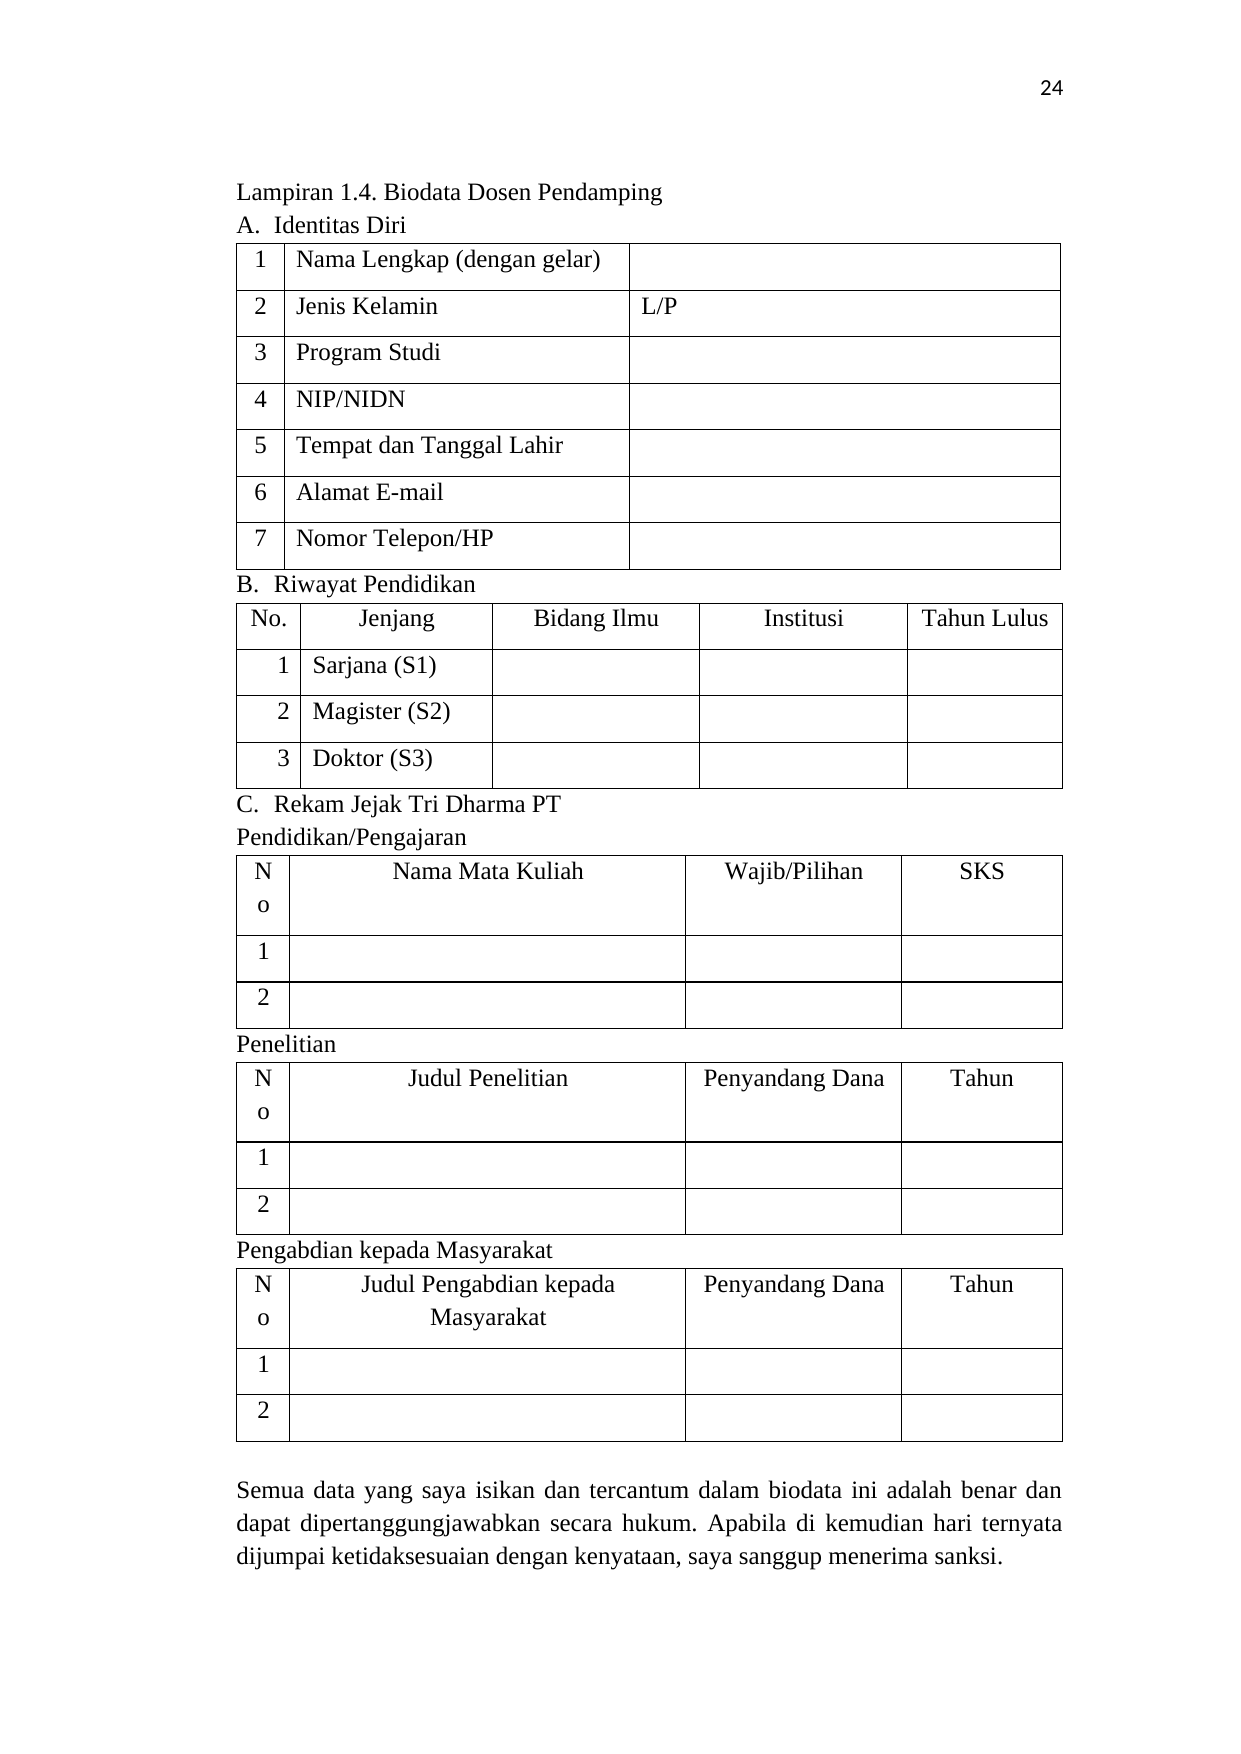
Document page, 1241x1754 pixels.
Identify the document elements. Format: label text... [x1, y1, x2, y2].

table_header Institusi [700, 604, 907, 649]
table_header Judul Pengabdian kepada Masyarakat [290, 1269, 685, 1348]
table_header Tahun [902, 1269, 1062, 1348]
table_cell 6 [237, 477, 284, 522]
table_cell [686, 936, 901, 981]
list Riwayat Pendidikan [236, 569, 1063, 598]
table_cell [902, 936, 1062, 981]
table_cell Jenis Kelamin [285, 291, 629, 336]
table_cell [630, 430, 1060, 476]
table_cell Magister (S2) [301, 696, 492, 742]
table_cell 3 [237, 743, 300, 788]
table_cell [630, 384, 1060, 429]
table_header No [237, 856, 289, 935]
table_cell 2 [237, 1189, 289, 1234]
table_cell 1 [237, 1349, 289, 1394]
table_cell [686, 1189, 901, 1234]
table_cell 1 [237, 936, 289, 981]
table_cell [686, 1143, 901, 1188]
table_cell [700, 650, 907, 695]
text Pendidikan/Pengajaran [236, 822, 1063, 851]
table_cell [686, 1395, 901, 1441]
table_cell 2 [237, 291, 284, 336]
table_cell [902, 1189, 1062, 1234]
table_cell 1 [237, 650, 300, 695]
table_cell [908, 650, 1062, 695]
table_header Nama Lengkap (dengan gelar) [285, 244, 629, 290]
table_cell Sarjana (S1) [301, 650, 492, 695]
table_cell [493, 696, 699, 742]
list Rekam Jejak Tri Dharma PT [236, 789, 1063, 818]
table_header Penyandang Dana [686, 1063, 901, 1141]
table_cell [902, 983, 1062, 1028]
table_header Nama Mata Kuliah [290, 856, 685, 935]
table_cell 2 [237, 983, 289, 1028]
table_header Wajib/Pilihan [686, 856, 901, 935]
table_header 1 [237, 244, 284, 290]
table_cell 5 [237, 430, 284, 476]
table_cell [290, 936, 685, 981]
table_cell [902, 1349, 1062, 1394]
table_cell 7 [237, 523, 284, 568]
text Semua data yang saya isikan dan tercantum dalam biodata ini adalah benar dan dapat dipertanggungjawabkan secara hukum. Apabila di kemudian hari ternyata dijumpai ketidaksesuaian dengan kenyataan, saya sanggup menerima sanksi. [236, 1475, 1063, 1569]
table_header No [237, 1269, 289, 1348]
list Identitas Diri [236, 210, 1063, 239]
table_cell [908, 743, 1062, 788]
table_header Tahun [902, 1063, 1062, 1141]
table_header [630, 244, 1060, 290]
table_cell 2 [237, 696, 300, 742]
table_header No [237, 1063, 289, 1141]
table_cell [902, 1395, 1062, 1441]
table_cell Program Studi [285, 337, 629, 383]
table_cell [686, 983, 901, 1028]
table_cell [630, 477, 1060, 522]
table_header Tahun Lulus [908, 604, 1062, 649]
table_cell [290, 1143, 685, 1188]
table_cell [700, 743, 907, 788]
table_cell [493, 743, 699, 788]
table_header SKS [902, 856, 1062, 935]
text Penelitian [236, 1029, 1063, 1058]
table_cell [290, 983, 685, 1028]
table_header Penyandang Dana [686, 1269, 901, 1348]
table_header Jenjang [301, 604, 492, 649]
table_cell [290, 1349, 685, 1394]
table_cell Tempat dan Tanggal Lahir [285, 430, 629, 476]
table_cell [700, 696, 907, 742]
table_cell NIP/NIDN [285, 384, 629, 429]
table_cell L/P [630, 291, 1060, 336]
table_cell 4 [237, 384, 284, 429]
table_cell [290, 1395, 685, 1441]
text Lampiran 1.4. Biodata Dosen Pendamping [236, 177, 1063, 206]
table_cell Doktor (S3) [301, 743, 492, 788]
table_header No. [237, 604, 300, 649]
table_cell [290, 1189, 685, 1234]
table_cell Alamat E-mail [285, 477, 629, 522]
table_header Bidang Ilmu [493, 604, 699, 649]
table_cell Nomor Telepon/HP [285, 523, 629, 568]
table_cell [902, 1143, 1062, 1188]
table_cell [493, 650, 699, 695]
table_cell [686, 1349, 901, 1394]
table_cell 1 [237, 1143, 289, 1188]
table_cell [908, 696, 1062, 742]
table_cell 2 [237, 1395, 289, 1441]
table_cell [630, 523, 1060, 568]
text Pengabdian kepada Masyarakat [236, 1235, 1063, 1264]
table_header Judul Penelitian [290, 1063, 685, 1141]
table_cell [630, 337, 1060, 383]
table_cell 3 [237, 337, 284, 383]
